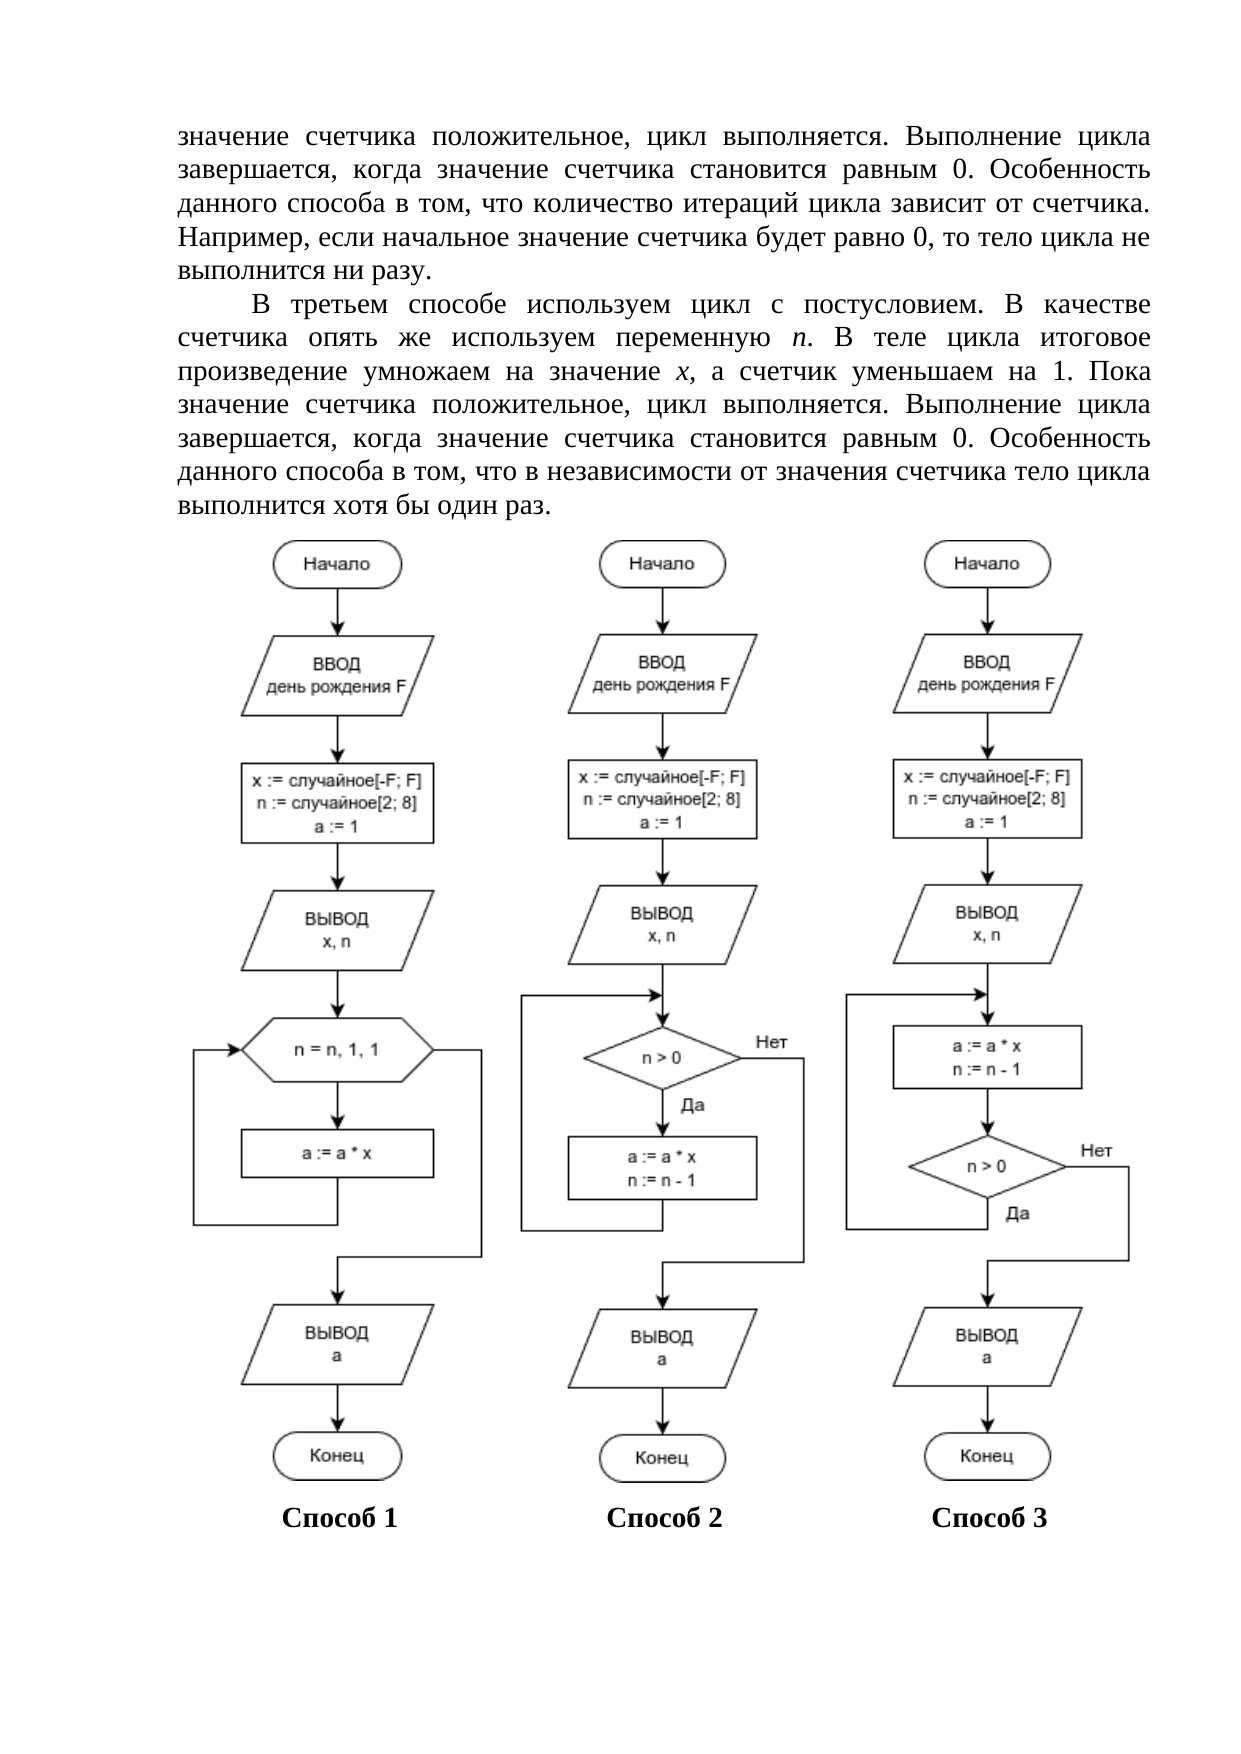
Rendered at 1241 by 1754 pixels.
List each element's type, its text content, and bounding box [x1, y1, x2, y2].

picture [182, 540, 497, 1481]
table_cell Способ 1 [177, 1495, 502, 1545]
picture [510, 540, 819, 1483]
table_header [177, 535, 502, 1495]
table_header [502, 535, 827, 1495]
table_cell Способ 2 [502, 1495, 827, 1545]
table_cell Способ 3 [827, 1495, 1152, 1545]
text значение счетчика положительное, цикл выполняется. Выполнение цикла завершается, когда значение счетчика становится равным 0. Особенность данного способа в том, что количество итераций цикла зависит от счетчика. Например, если начальное значение счетчика будет равно 0, то тело цикла не выполнится ни разу. [177, 118, 1152, 286]
text В третьем способе используем цикл с постусловием. В качестве счетчика опять же используем переменную n. В теле цикла итоговое произведение умножаем на значение х, а счетчик уменьшаем на 1. Пока значение счетчика положительное, цикл выполняется. Выполнение цикла завершается, когда значение счетчика становится равным 0. Особенность данного способа в том, что в независимости от значения счетчика тело цикла выполнится хотя бы один раз. [177, 286, 1152, 521]
table_header [827, 535, 1152, 1495]
picture [835, 540, 1144, 1481]
